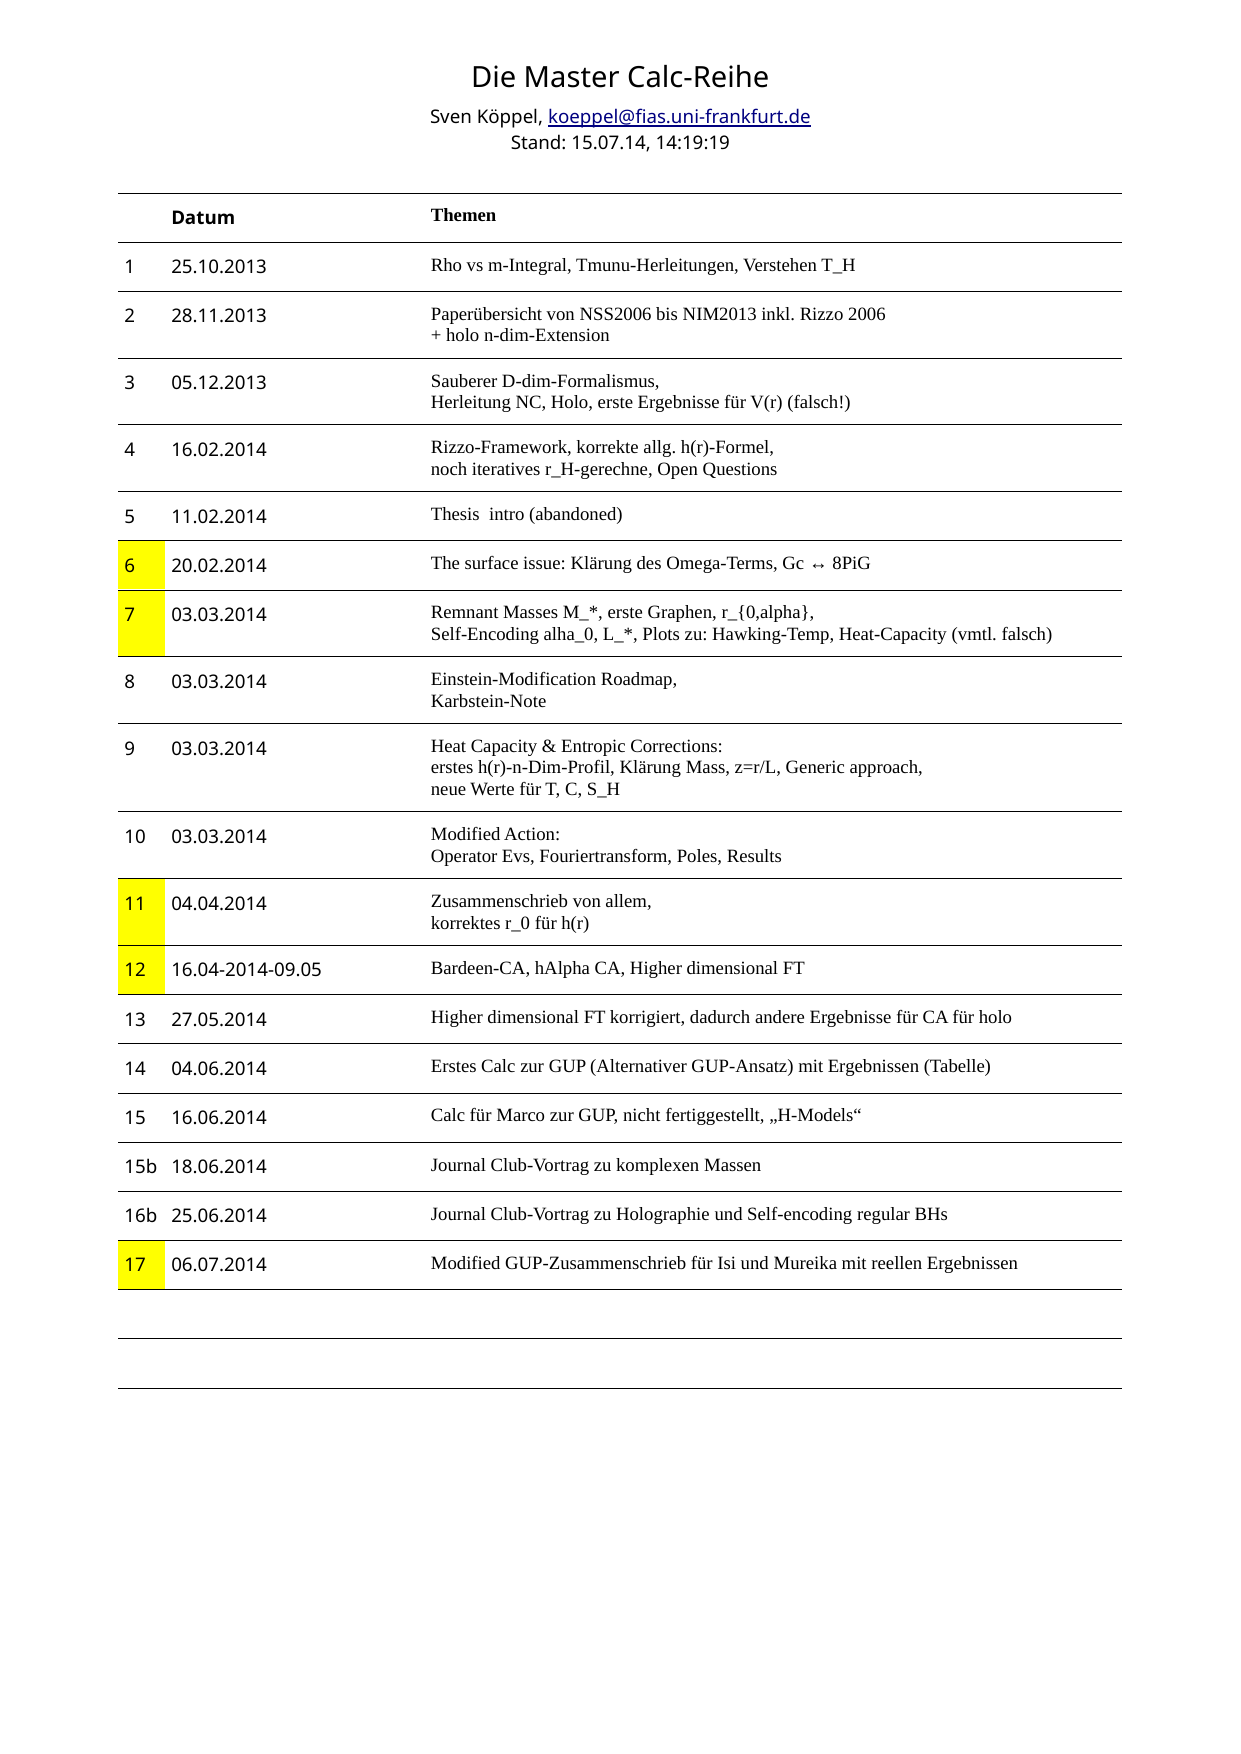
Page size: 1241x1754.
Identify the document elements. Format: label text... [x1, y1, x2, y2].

table_cell Sauberer D-dim-Formalismus, Herleitung NC, Holo, erste Ergebnisse für V(r) (falsch!) [425, 359, 1122, 424]
table_cell [118, 1339, 165, 1387]
table_cell 20.02.2014 [165, 541, 424, 589]
table_cell 10 [118, 812, 165, 878]
table_cell 15b [118, 1143, 165, 1191]
table_cell 16.06.2014 [165, 1094, 424, 1142]
table_cell 3 [118, 359, 165, 424]
table_cell Higher dimensional FT korrigiert, dadurch andere Ergebnisse für CA für holo [425, 995, 1122, 1043]
table_cell 1 [118, 243, 165, 291]
table_cell 8 [118, 657, 165, 723]
table_cell Journal Club-Vortrag zu Holographie und Self-encoding regular BHs [425, 1192, 1122, 1240]
table_cell Einstein-Modification Roadmap, Karbstein-Note [425, 657, 1122, 723]
table_cell 03.03.2014 [165, 657, 424, 723]
table_cell [165, 1339, 424, 1387]
table_cell Heat Capacity & Entropic Corrections: erstes h(r)-n-Dim-Profil, Klärung Mass, z=r/L, Generic approach, neue Werte für T, C, S_H [425, 724, 1122, 811]
table_cell 14 [118, 1044, 165, 1092]
table_cell 6 [118, 541, 165, 589]
table_cell [118, 1290, 165, 1338]
table_cell 15 [118, 1094, 165, 1142]
table_cell 04.06.2014 [165, 1044, 424, 1092]
table_cell 03.03.2014 [165, 812, 424, 878]
table_cell 25.10.2013 [165, 243, 424, 291]
subtitle Die Master Calc-Reihe [118, 56, 1122, 96]
table_cell 17 [118, 1241, 165, 1289]
table_cell 12 [118, 946, 165, 994]
table_cell Rizzo-Framework, korrekte allg. h(r)-Formel, noch iteratives r_H-gerechne, Open Questions [425, 425, 1122, 491]
table_header Themen [425, 194, 1122, 242]
table_cell 16.04-2014-09.05 [165, 946, 424, 994]
table_cell 28.11.2013 [165, 292, 424, 358]
table_cell Thesis intro (abandoned) [425, 492, 1122, 540]
table_cell 04.04.2014 [165, 879, 424, 945]
table_cell 4 [118, 425, 165, 491]
table_cell 9 [118, 724, 165, 811]
table_cell Erstes Calc zur GUP (Alternativer GUP-Ansatz) mit Ergebnissen (Tabelle) [425, 1044, 1122, 1092]
table_cell 03.03.2014 [165, 724, 424, 811]
table_cell The surface issue: Klärung des Omega-Terms, Gc ↔ 8PiG [425, 541, 1122, 589]
table_cell 27.05.2014 [165, 995, 424, 1043]
table_cell 25.06.2014 [165, 1192, 424, 1240]
table_cell [165, 1290, 424, 1338]
text Stand: 15.07.14, 14:18:00 [118, 129, 1122, 155]
table_cell [425, 1339, 1122, 1387]
table_cell Bardeen-CA, hAlpha CA, Higher dimensional FT [425, 946, 1122, 994]
table_cell Remnant Masses M_*, erste Graphen, r_{0,alpha}, Self-Encoding alha_0, L_*, Plots zu: Hawking-Temp, Heat-Capacity (vmtl. falsch) [425, 591, 1122, 656]
table_cell 18.06.2014 [165, 1143, 424, 1191]
table_cell Modified Action: Operator Evs, Fouriertransform, Poles, Results [425, 812, 1122, 878]
table_cell 06.07.2014 [165, 1241, 424, 1289]
table_cell Modified GUP-Zusammenschrieb für Isi und Mureika mit reellen Ergebnissen [425, 1241, 1122, 1289]
table_cell Paperübersicht von NSS2006 bis NIM2013 inkl. Rizzo 2006 + holo n-dim-Extension [425, 292, 1122, 358]
table_cell 16b [118, 1192, 165, 1240]
text Sven Köppel, koeppel@fias.uni-frankfurt.de [118, 104, 1122, 129]
table_cell 7 [118, 591, 165, 656]
table_header [118, 194, 165, 242]
table_cell 2 [118, 292, 165, 358]
table_cell 11 [118, 879, 165, 945]
table_cell [425, 1290, 1122, 1338]
table_cell Rho vs m-Integral, Tmunu-Herleitungen, Verstehen T_H [425, 243, 1122, 291]
table_cell Journal Club-Vortrag zu komplexen Massen [425, 1143, 1122, 1191]
table_cell Zusammenschrieb von allem, korrektes r_0 für h(r) [425, 879, 1122, 945]
table_cell 5 [118, 492, 165, 540]
table_cell 05.12.2013 [165, 359, 424, 424]
table_cell 11.02.2014 [165, 492, 424, 540]
table_header Datum [165, 194, 424, 242]
table_cell Calc für Marco zur GUP, nicht fertiggestellt, „H-Models“ [425, 1094, 1122, 1142]
table_cell 03.03.2014 [165, 591, 424, 656]
table_cell 13 [118, 995, 165, 1043]
table_cell 16.02.2014 [165, 425, 424, 491]
